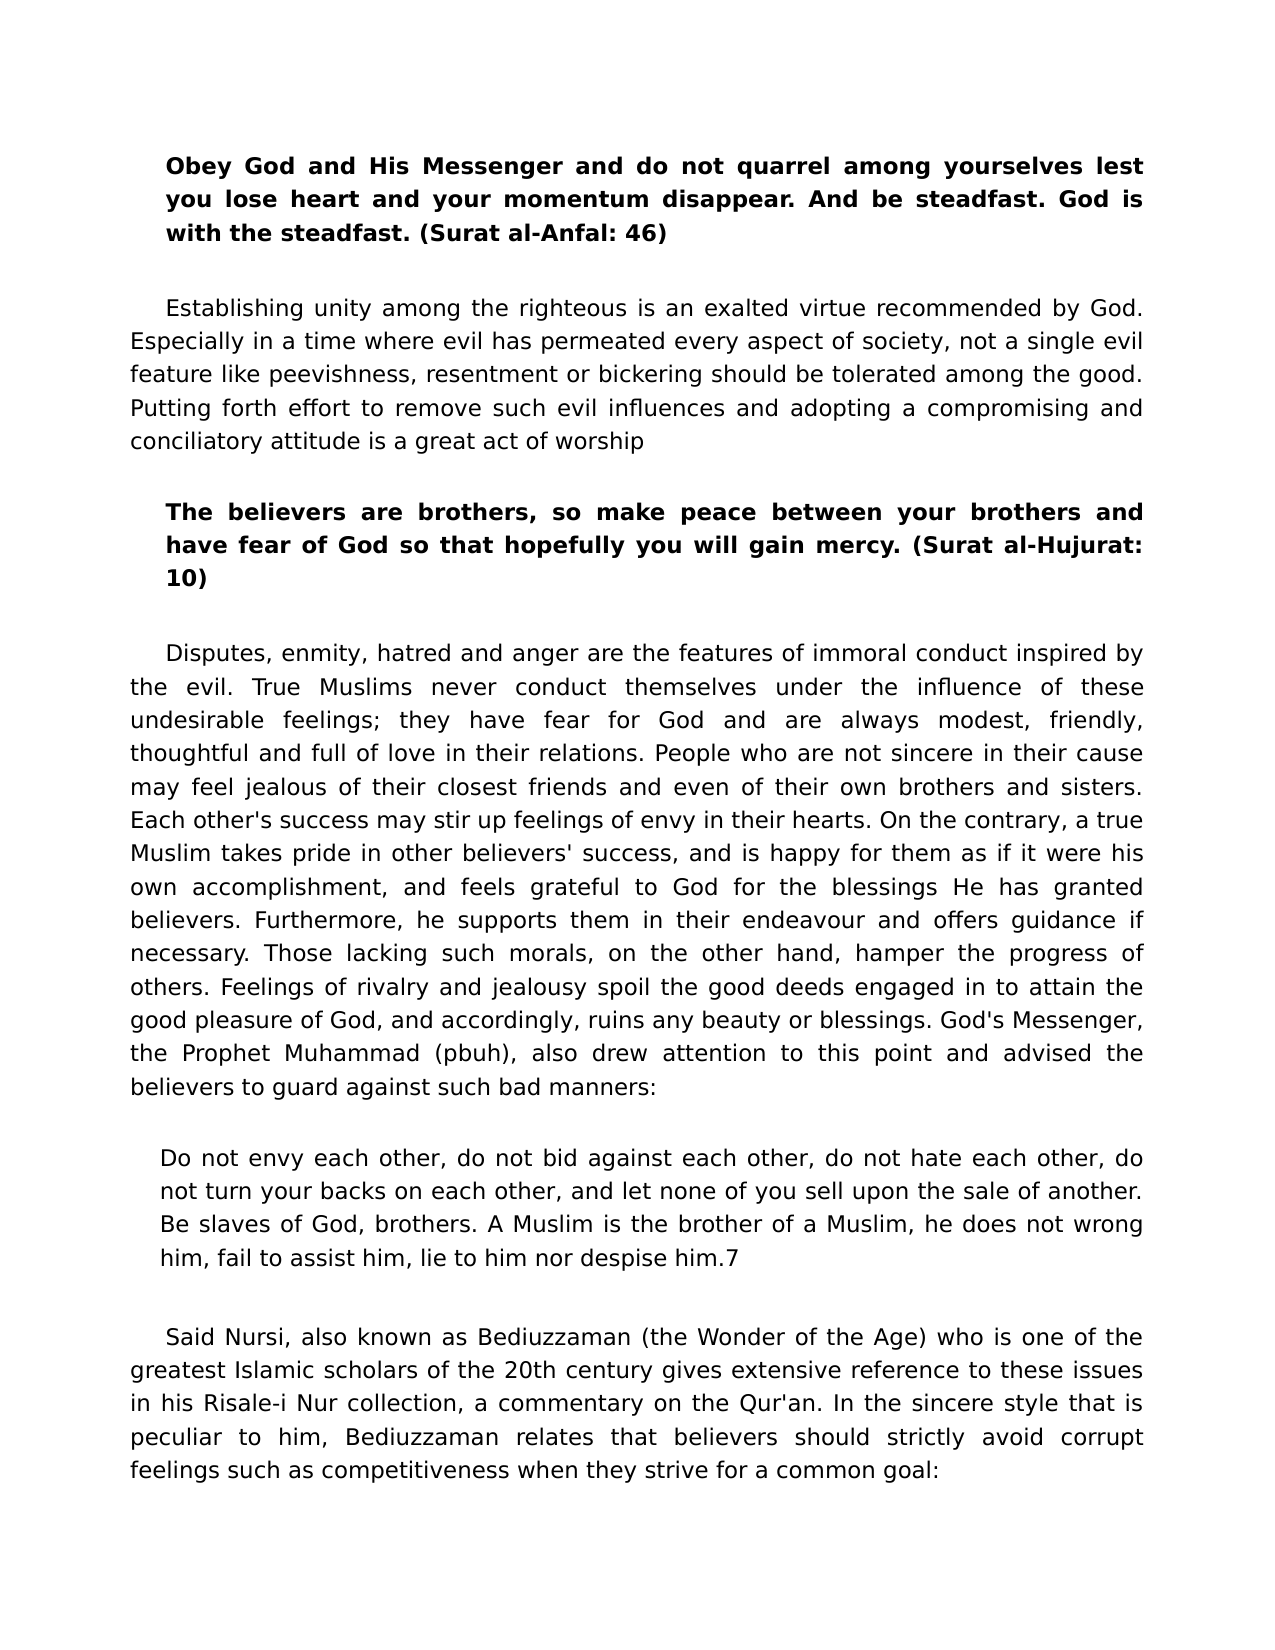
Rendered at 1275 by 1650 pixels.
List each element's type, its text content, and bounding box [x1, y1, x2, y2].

text Do not envy each other, do not bid against each other, do not hate each other, do not turn your backs on each other, and let none of you sell upon the sale of another. Be slaves of God, brothers. A Muslim is the brother of a Muslim, he does not wrong him, fail to assist him, lie to him nor despise him.7 [159, 1139, 1145, 1273]
text Establishing unity among the righteous is an exalted virtue recommended by God. Especially in a time where evil has permeated every aspect of society, not a single evil feature like peevishness, resentment or bickering should be tolerated among the good. Putting forth effort to remove such evil influences and adopting a compromising and conciliatory attitude is a great act of worship [130, 289, 1145, 456]
text Said Nursi, also known as Bediuzzaman (the Wonder of the Age) who is one of the greatest Islamic scholars of the 20th century gives extensive reference to these issues in his Risale-i Nur collection, a commentary on the Qur'an. In the sincere style that is peculiar to him, Bediuzzaman relates that believers should strictly avoid corrupt feelings such as competitiveness when they strive for a common goal: [130, 1318, 1145, 1485]
text Disputes, enmity, hatred and anger are the features of immoral conduct inspired by the evil. True Muslims never conduct themselves under the influence of these undesirable feelings; they have fear for God and are always modest, friendly, thoughtful and full of love in their relations. People who are not sincere in their cause may feel jealous of their closest friends and even of their own brothers and sisters. Each other's success may stir up feelings of envy in their hearts. On the contrary, a true Muslim takes pride in other believers' success, and is happy for them as if it were his own accomplishment, and feels grateful to God for the blessings He has granted believers. Furthermore, he supports them in their endeavour and offers guidance if necessary. Those lacking such morals, on the other hand, hamper the progress of others. Feelings of rivalry and jealousy spoil the good deeds engaged in to attain the good pleasure of God, and accordingly, ruins any beauty or blessings. God's Messenger, the Prophet Muhammad (pbuh), also drew attention to this point and advised the believers to guard against such bad manners: [130, 635, 1145, 1102]
text The believers are brothers, so make peace between your brothers and have fear of God so that hopefully you will gain mercy. (Surat al-Hujurat: 10) [165, 493, 1145, 593]
text Obey God and His Messenger and do not quarrel among yourselves lest you lose heart and your momentum disappear. And be steadfast. God is with the steadfast. (Surat al-Anfal: 46) [165, 148, 1145, 248]
